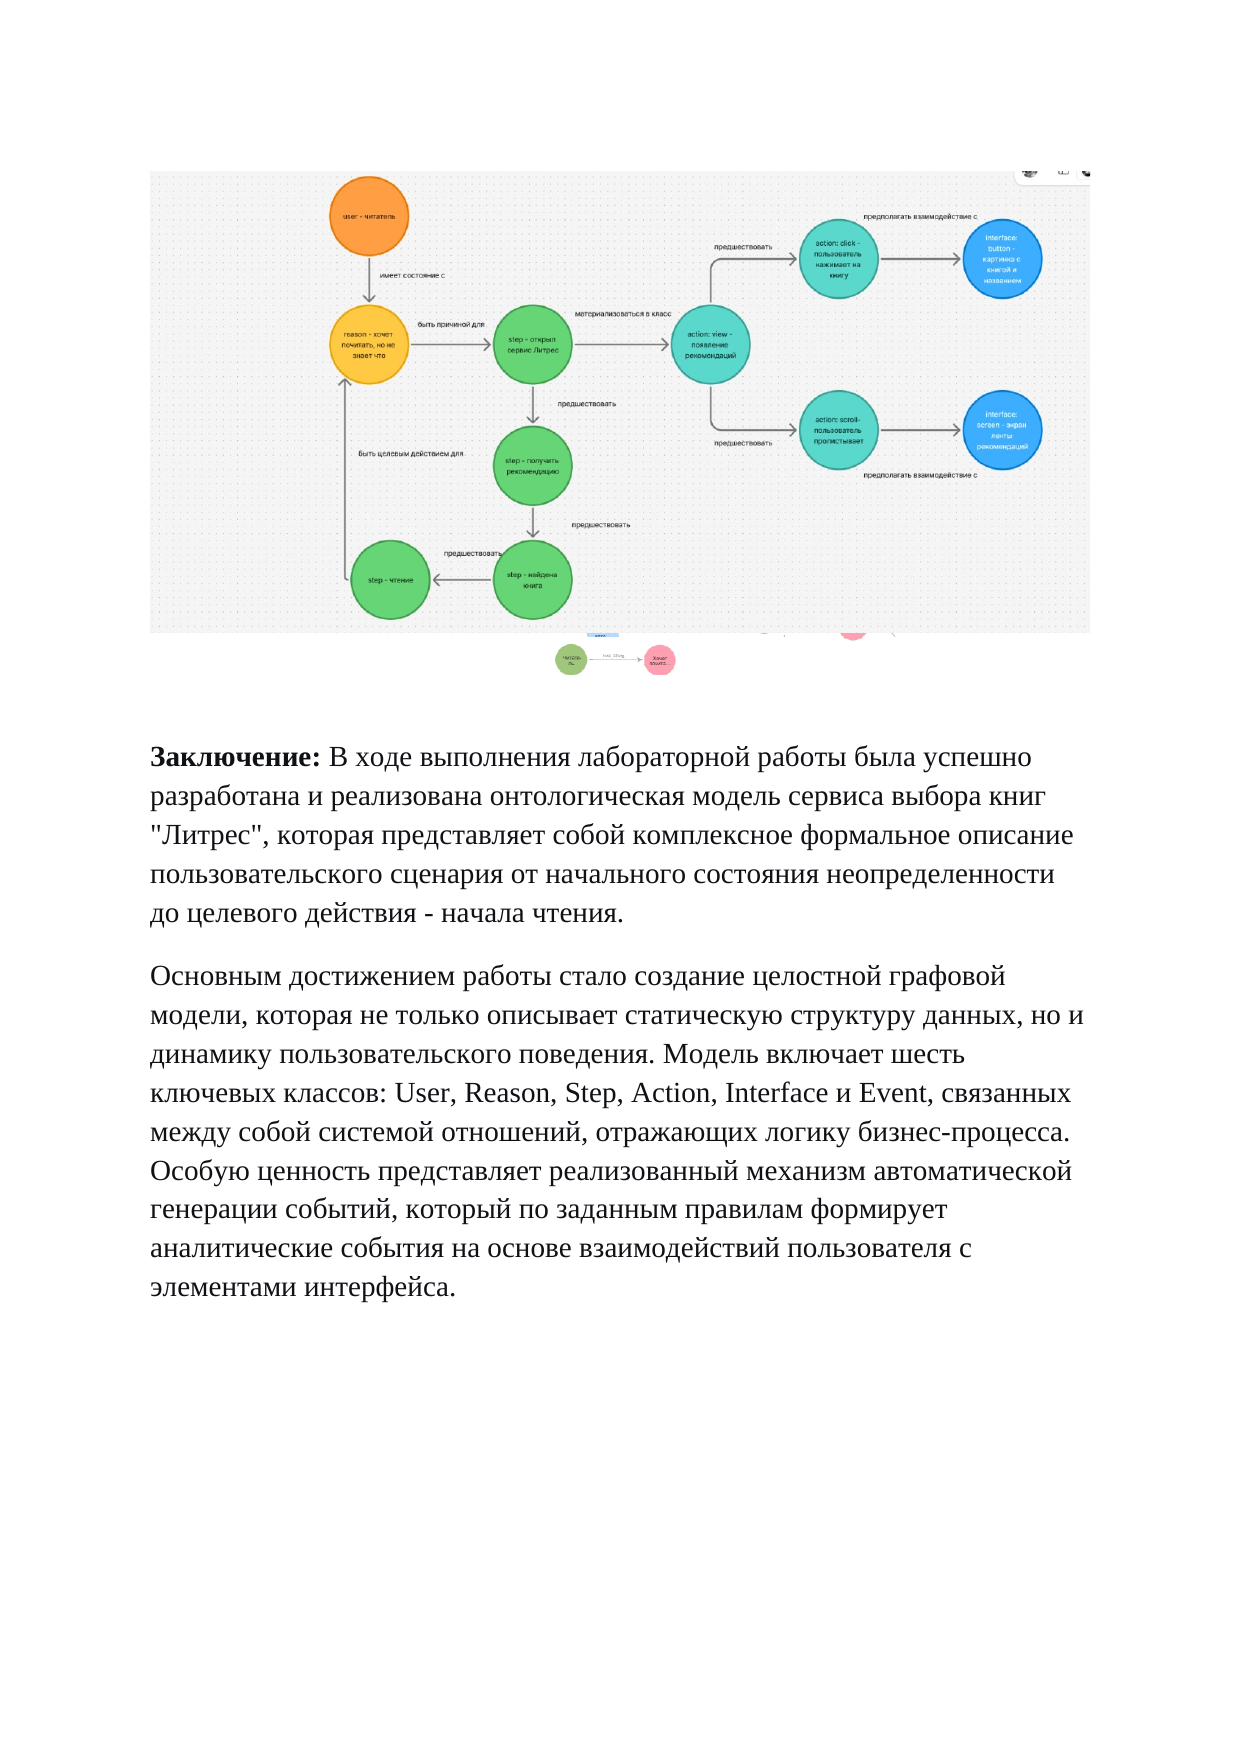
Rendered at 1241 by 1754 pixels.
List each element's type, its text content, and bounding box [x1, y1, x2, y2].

text Основным достижением работы стало создание целостной графовой модели, которая не только описывает статическую структуру данных, но и динамику пользовательского поведения. Модель включает шесть ключевых классов: User, Reason, Step, Action, Interface и Event, связанных между собой системой отношений, отражающих логику бизнес-процесса. Особую ценность представляет реализованный механизм автоматической генерации событий, который по заданным правилам формирует аналитические события на основе взаимодействий пользователя с элементами интерфейса. [150, 958, 1090, 1303]
picture [147, 150, 1093, 675]
text Заключение: В ходе выполнения лабораторной работы была успешно разработана и реализована онтологическая модель сервиса выбора книг "Литрес", которая представляет собой комплексное формальное описание пользовательского сценария от начального состояния неопределенности до целевого действия - начала чтения. [150, 739, 1090, 928]
